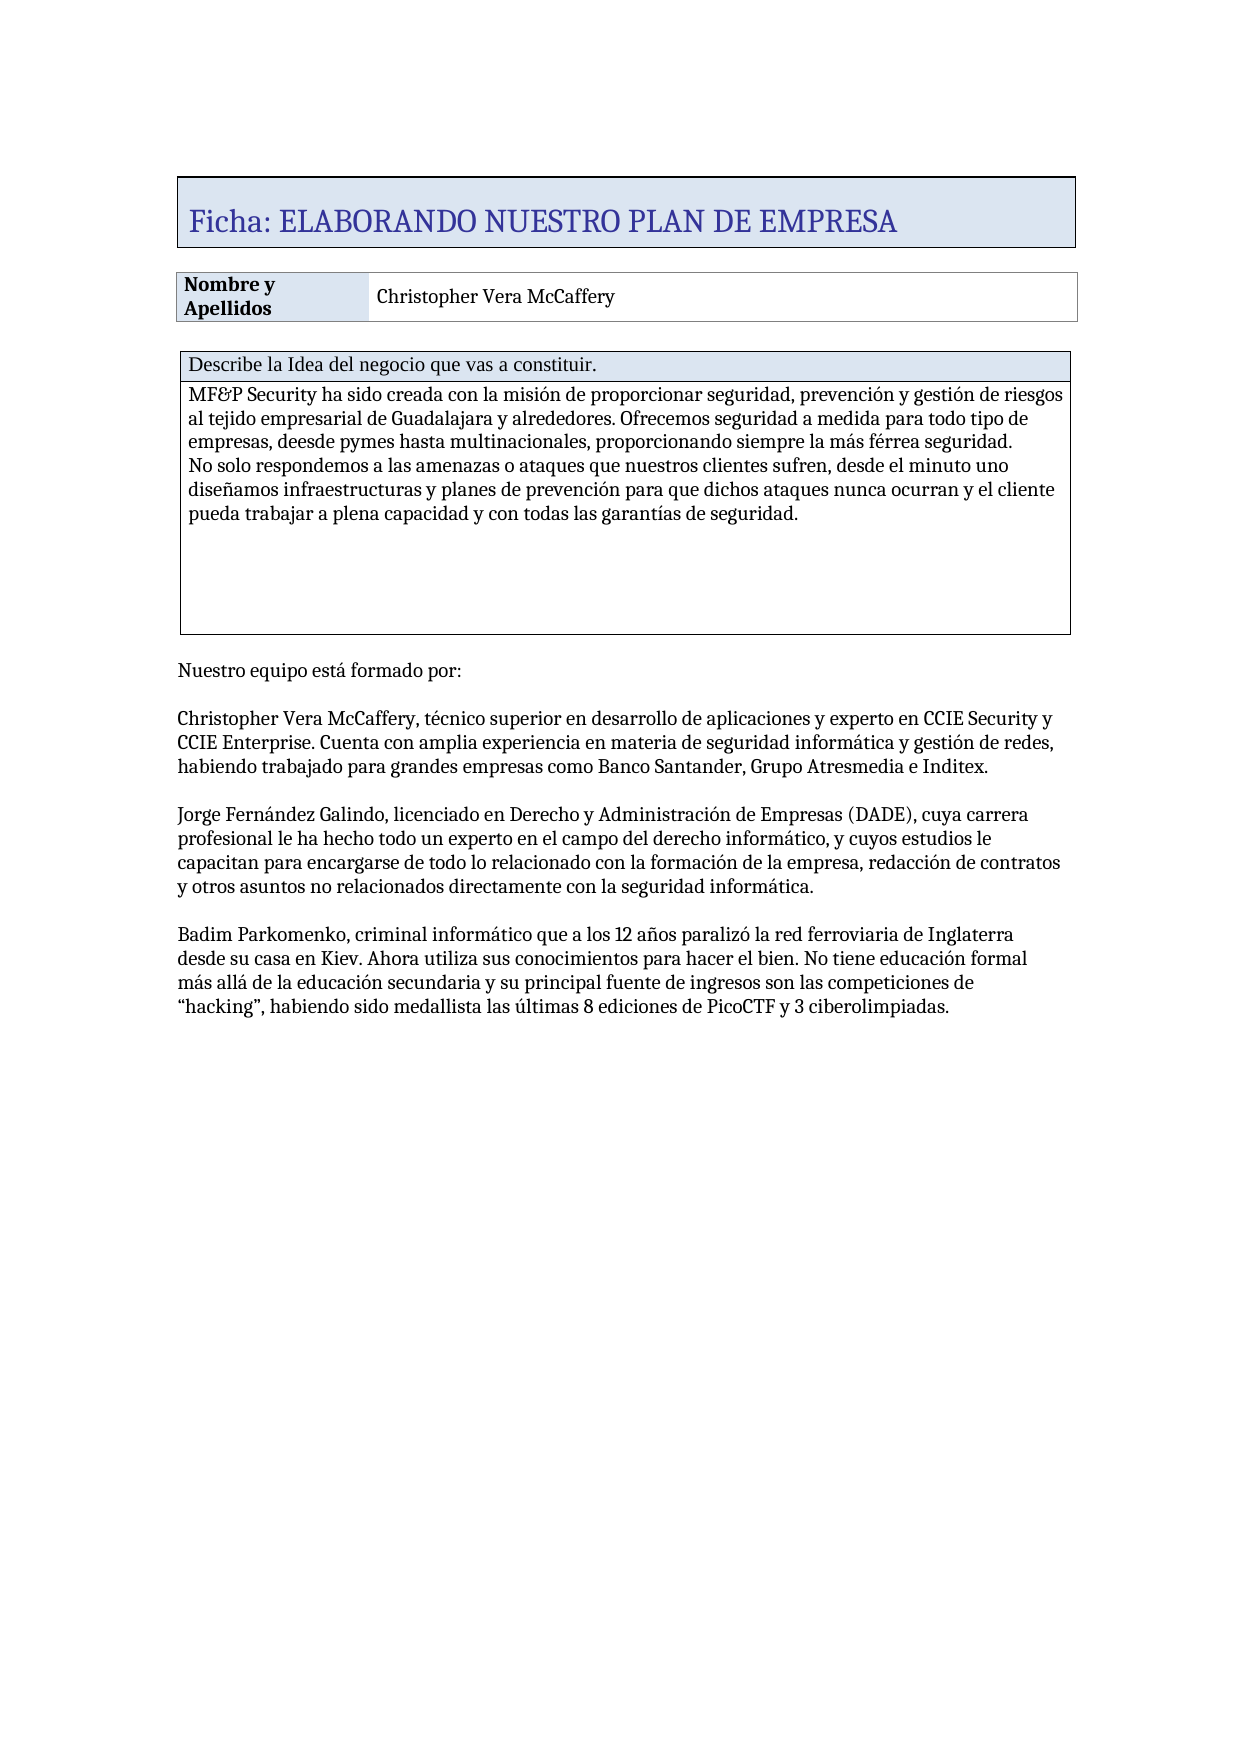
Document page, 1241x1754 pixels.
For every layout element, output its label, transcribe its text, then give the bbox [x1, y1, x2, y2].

table_cell MF&P Security ha sido creada con la misión de proporcionar seguridad, prevención y gestión de riesgos al tejido empresarial de Guadalajara y alrededores. Ofrecemos seguridad a medida para todo tipo de empresas, deesde pymes hasta multinacionales, proporcionando siempre la más férrea seguridad. No solo respondemos a las amenazas o ataques que nuestros clientes sufren, desde el minuto uno diseñamos infraestructuras y planes de prevención para que dichos ataques nunca ocurran y el cliente pueda trabajar a plena capacidad y con todas las garantías de seguridad. [181, 382, 1070, 634]
table_header Describe la Idea del negocio que vas a constituir. [181, 352, 1070, 381]
text Christopher Vera McCaffery, técnico superior en desarrollo de aplicaciones y experto en CCIE Security y CCIE Enterprise. Cuenta con amplia experiencia en materia de seguridad informática y gestión de redes, habiendo trabajado para grandes empresas como Banco Santander, Grupo Atresmedia e Inditex. [177, 707, 1063, 779]
table_header Nombre y Apellidos [177, 273, 369, 321]
text Badim Parkomenko, criminal informático que a los 12 años paralizó la red ferroviaria de Inglaterra desde su casa en Kiev. Ahora utiliza sus conocimientos para hacer el bien. No tiene educación formal más allá de la educación secundaria y su principal fuente de ingresos son las competiciones de “hacking”, habiendo sido medallista las últimas 8 ediciones de PicoCTF y 3 ciberolimpiadas. [177, 923, 1063, 1018]
table_header Ficha: ELABORANDO NUESTRO PLAN DE EMPRESA [178, 178, 1075, 247]
text Nuestro equipo está formado por: [177, 659, 1063, 683]
text Jorge Fernández Galindo, licenciado en Derecho y Administración de Empresas (DADE), cuya carrera profesional le ha hecho todo un experto en el campo del derecho informático, y cuyos estudios le capacitan para encargarse de todo lo relacionado con la formación de la empresa, redacción de contratos y otros asuntos no relacionados directamente con la seguridad informática. [177, 803, 1063, 899]
table_header Christopher Vera McCaffery [370, 273, 1077, 321]
